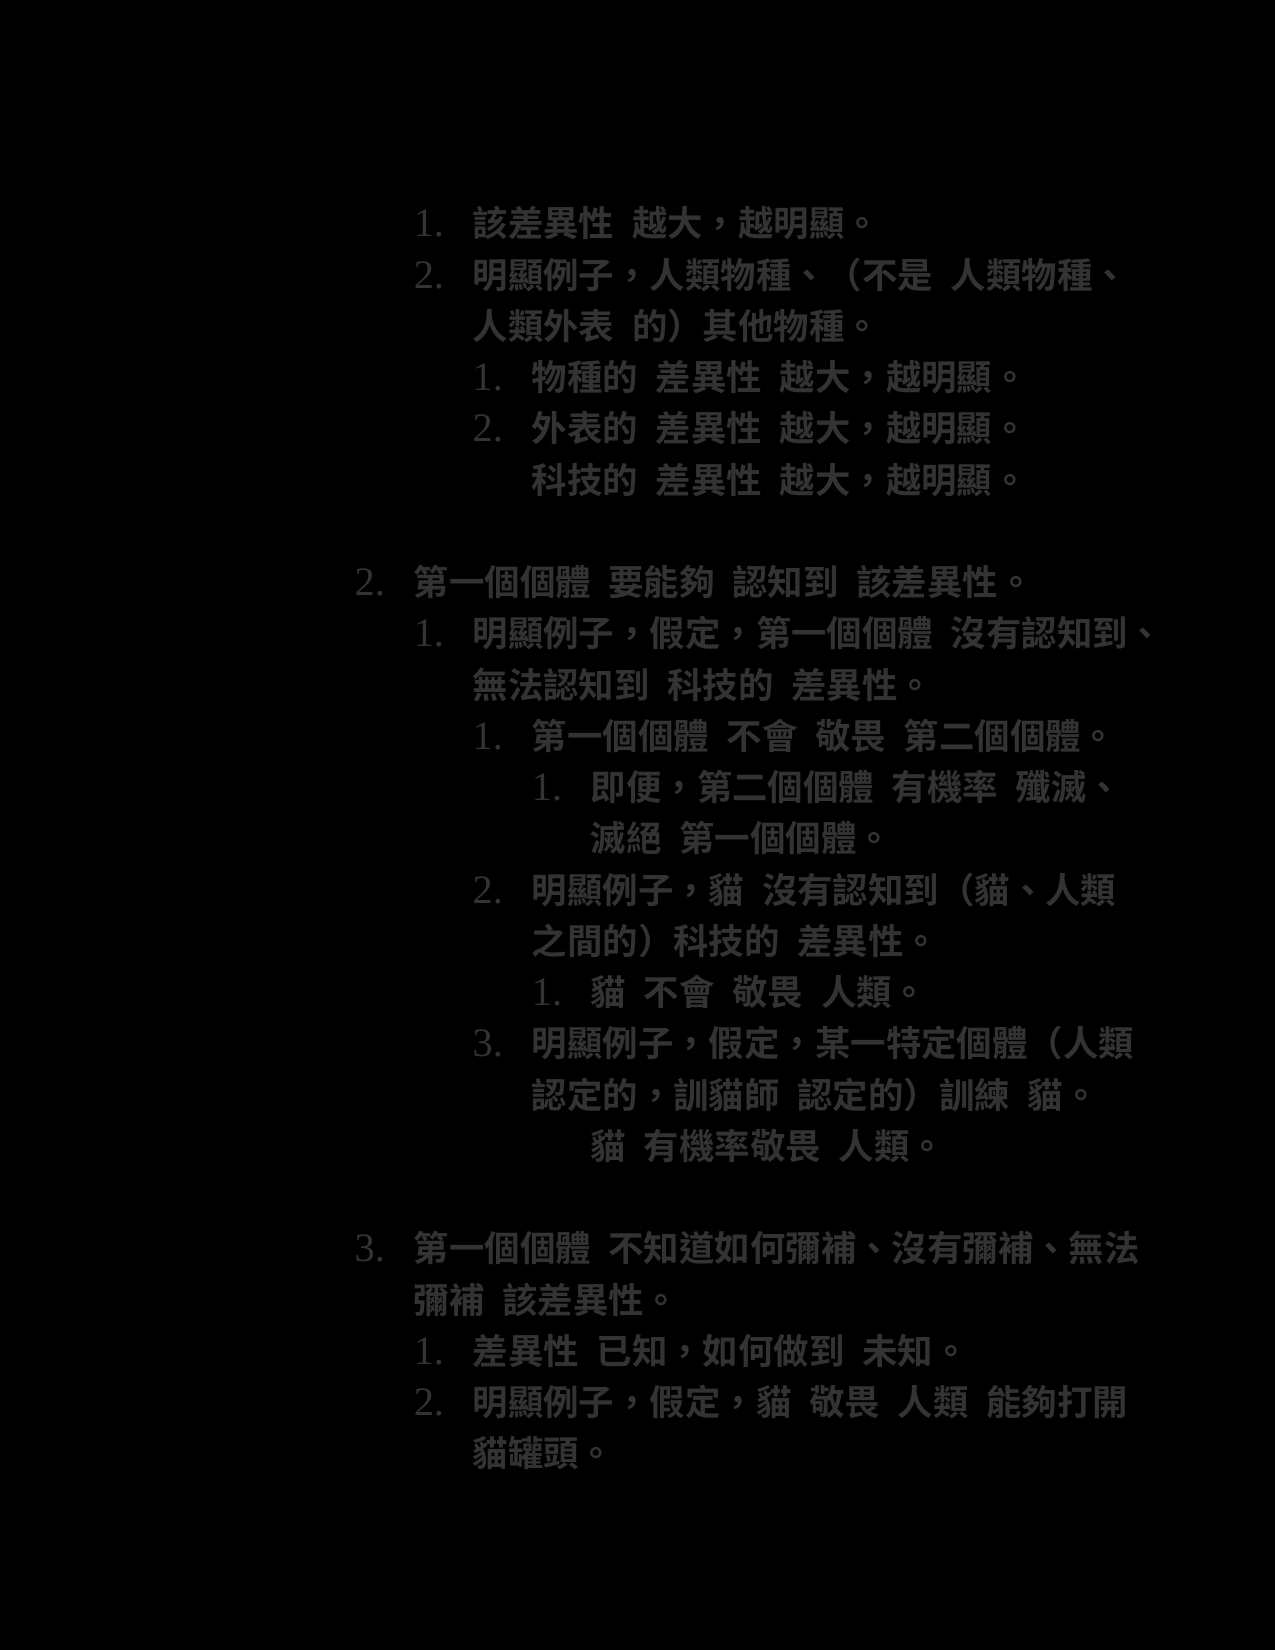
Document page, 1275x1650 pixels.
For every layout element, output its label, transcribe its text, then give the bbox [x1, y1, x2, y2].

list 貓 不會 敬畏 人類。 [532, 964, 1157, 1016]
list 該差異性 越大，越明顯。 [413, 196, 1157, 247]
list 貓 有機率敬畏 人類。（貓 有機率 敬畏、畏懼、聽從、反抗 人類） [532, 1118, 1157, 1221]
list 明顯例子，假定，第一個個體 沒有認知到、無法認知到 科技的 差異性。 [413, 606, 1157, 708]
list 明顯例子，貓 沒有認知到（貓、人類 之間的）科技的 差異性。 [472, 862, 1157, 964]
list 第一個個體 不會 敬畏 第二個個體。 [472, 708, 1157, 759]
list 科技的 差異性 越大，越明顯。（道、勢 的 差異性 越大，越明顯） [472, 452, 1157, 554]
list 明顯例子，假定，某一特定個體（人類 認定的，訓貓師 認定的）訓練 貓。 [472, 1016, 1157, 1118]
list 物種的 差異性 越大，越明顯。 [472, 349, 1157, 401]
list 即便，第二個個體 有機率 殲滅、滅絕 第一個個體。 [532, 759, 1157, 862]
list 外表的 差異性 越大，越明顯。 [472, 401, 1157, 452]
list 差異性 已知，如何做到 未知。 [413, 1323, 1157, 1374]
list 明顯例子，人類物種、（不是 人類物種、人類外表 的）其他物種。 [413, 247, 1157, 349]
list 明顯例子，假定，貓 敬畏 人類 能夠打開 貓罐頭。 [413, 1374, 1157, 1477]
list 第一個個體 要能夠 認知到 該差異性。 [354, 554, 1157, 606]
list 第一個個體 不知道如何彌補、沒有彌補、無法彌補 該差異性。 [354, 1221, 1157, 1323]
